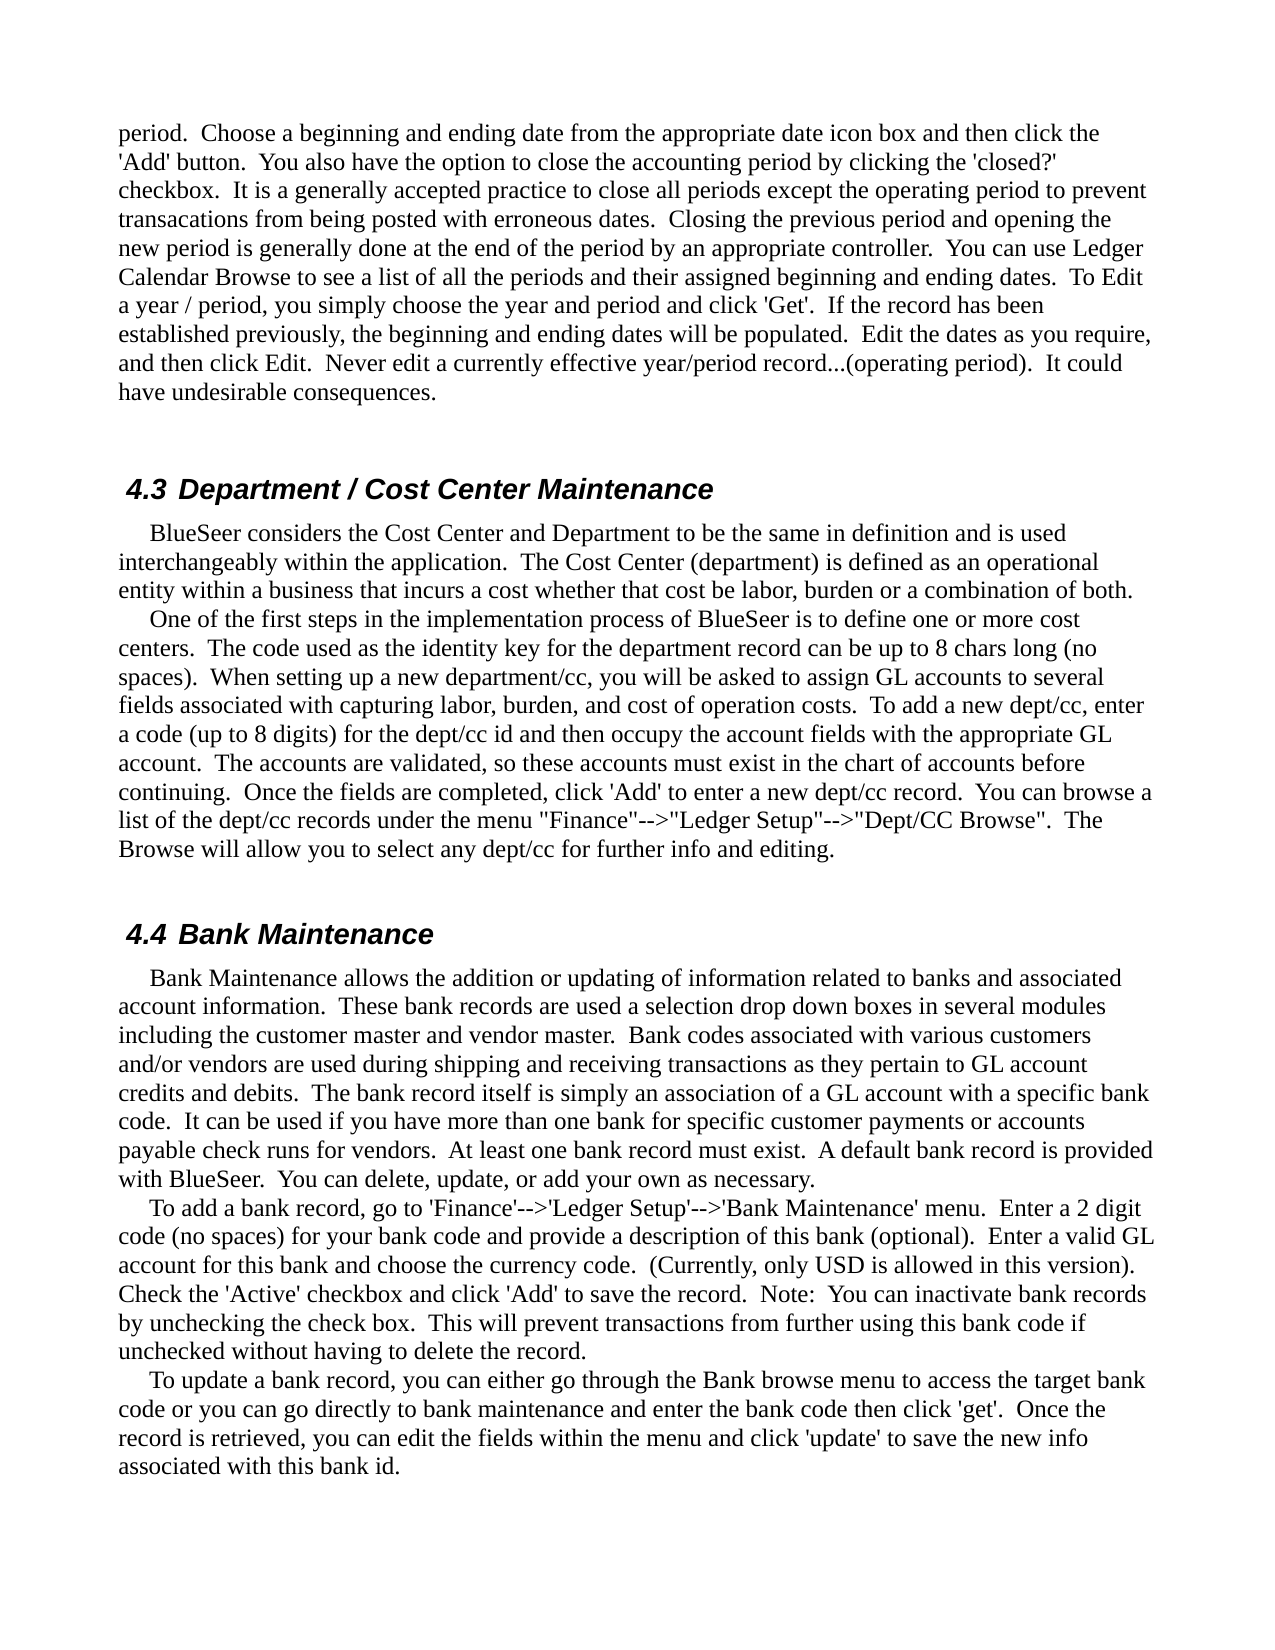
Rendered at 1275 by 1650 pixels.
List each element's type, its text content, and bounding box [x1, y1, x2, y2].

text To update a bank record, you can either go through the Bank browse menu to access the target bank code or you can go directly to bank maintenance and enter the bank code then click 'get'. Once the record is retrieved, you can edit the fields within the menu and click 'update' to save the new info associated with this bank id. [118, 1365, 1157, 1480]
text To add a bank record, go to 'Finance'-->'Ledger Setup'-->'Bank Maintenance' menu. Enter a 2 digit code (no spaces) for your bank code and provide a description of this bank (optional). Enter a valid GL account for this bank and choose the currency code. (Currently, only USD is allowed in this version). Check the 'Active' checkbox and click 'Add' to save the record. Note: You can inactivate bank records by unchecking the check box. This will prevent transactions from further using this bank code if unchecked without having to delete the record. [118, 1193, 1157, 1365]
text period. Choose a beginning and ending date from the appropriate date icon box and then click the 'Add' button. You also have the option to close the accounting period by clicking the 'closed?' checkbox. It is a generally accepted practice to close all periods except the operating period to prevent transacations from being posted with erroneous dates. Closing the previous period and opening the new period is generally done at the end of the period by an appropriate controller. You can use Ledger Calendar Browse to see a list of all the periods and their assigned beginning and ending dates. To Edit a year / period, you simply choose the year and period and click 'Get'. If the record has been established previously, the beginning and ending dates will be populated. Edit the dates as you require, and then click Edit. Never edit a currently effective year/period record...(operating period). It could have undesirable consequences. [118, 118, 1157, 406]
text One of the first steps in the implementation process of BlueSeer is to define one or more cost centers. The code used as the identity key for the department record can be up to 8 chars long (no spaces). When setting up a new department/cc, you will be asked to assign GL accounts to several fields associated with capturing labor, burden, and cost of operation costs. To add a new dept/cc, enter a code (up to 8 digits) for the dept/cc id and then occupy the account fields with the appropriate GL account. The accounts are validated, so these accounts must exist in the chart of accounts before continuing. Once the fields are completed, click 'Add' to enter a new dept/cc record. You can browse a list of the dept/cc records under the menu "Finance"-->"Ledger Setup"-->"Dept/CC Browse". The Browse will allow you to select any dept/cc for further info and editing. [118, 604, 1157, 863]
text Bank Maintenance allows the addition or updating of information related to banks and associated account information. These bank records are used a selection drop down boxes in several modules including the customer master and vendor master. Bank codes associated with various customers and/or vendors are used during shipping and receiving transactions as they pertain to GL account credits and debits. The bank record itself is simply an association of a GL account with a specific bank code. It can be used if you have more than one bank for specific customer payments or accounts payable check runs for vendors. At least one bank record must exist. A default bank record is provided with BlueSeer. You can delete, update, or add your own as necessary. [118, 963, 1157, 1193]
subtitle Bank Maintenance [118, 917, 1157, 950]
text BlueSeer considers the Cost Center and Department to be the same in definition and is used interchangeably within the application. The Cost Center (department) is defined as an operational entity within a business that incurs a cost whether that cost be labor, burden or a combination of both. [118, 518, 1157, 604]
subtitle Department / Cost Center Maintenance [118, 472, 1157, 505]
